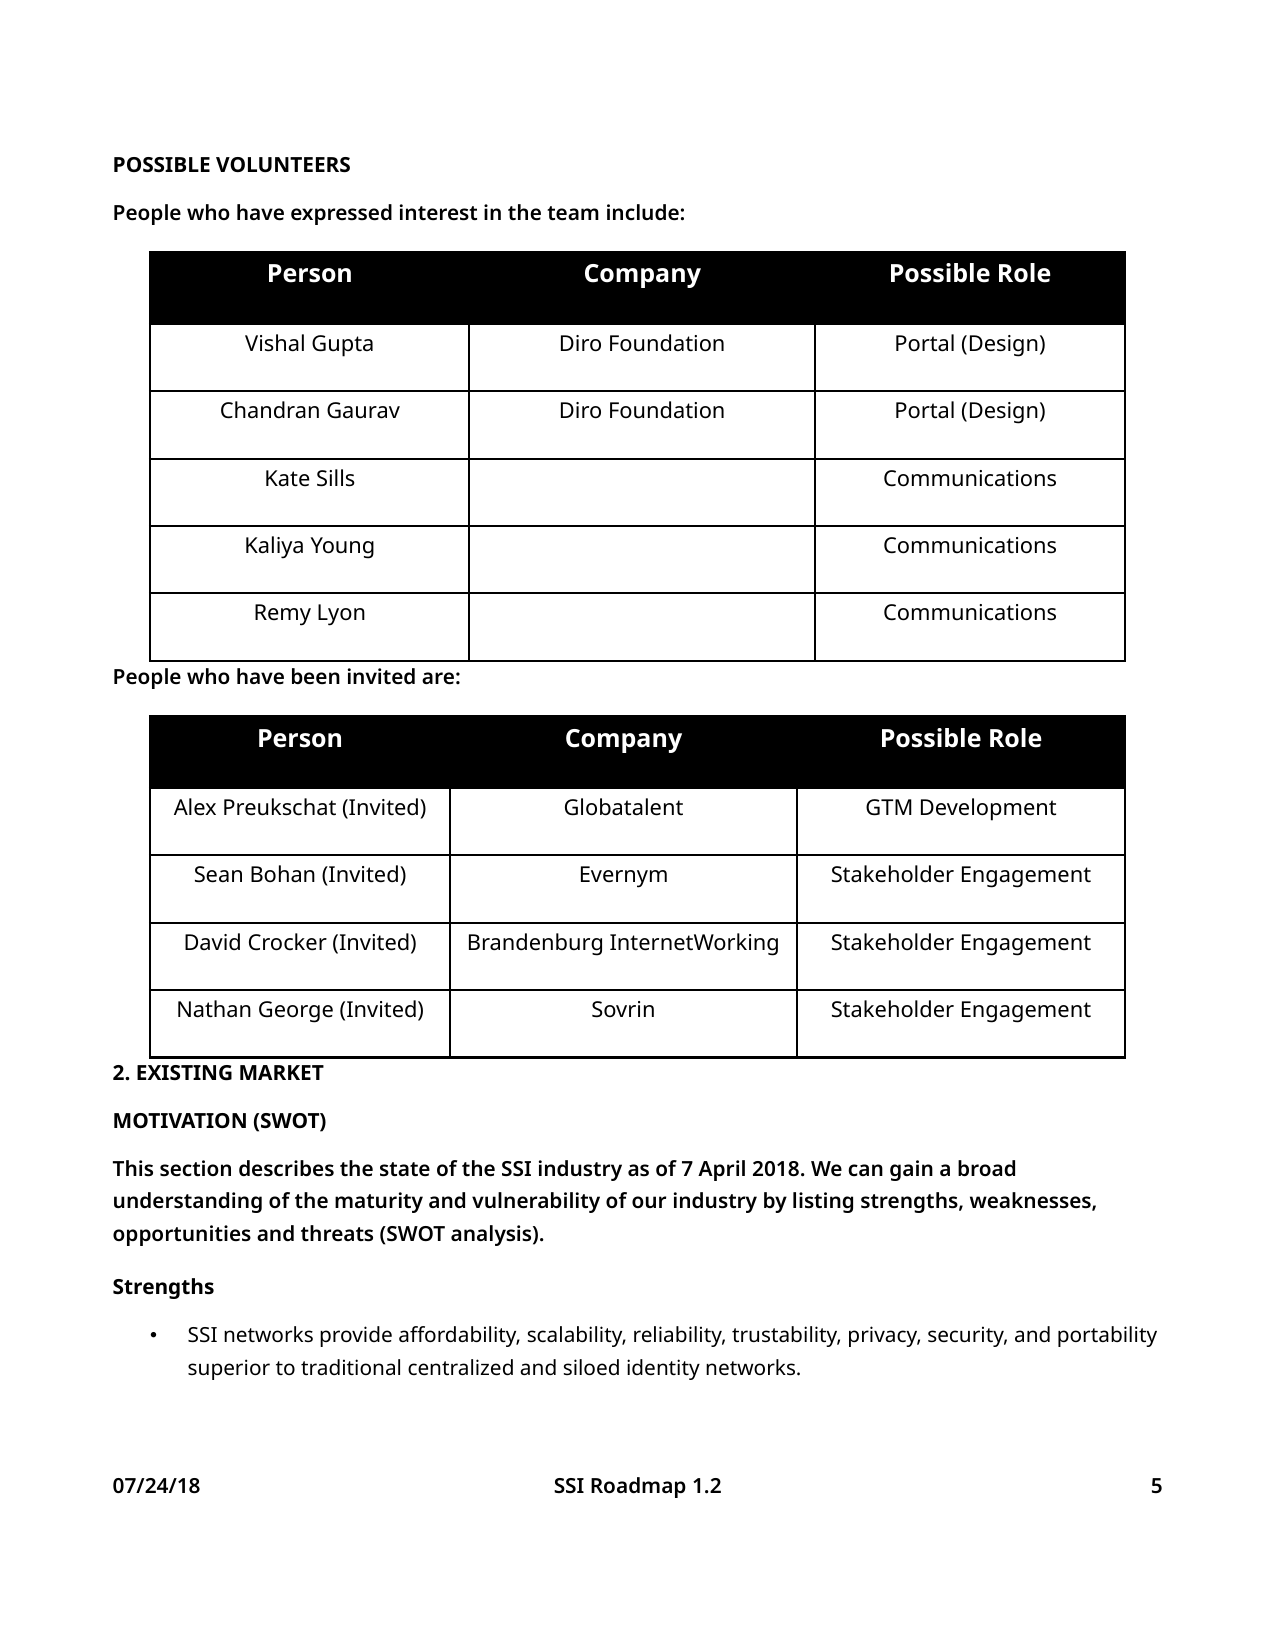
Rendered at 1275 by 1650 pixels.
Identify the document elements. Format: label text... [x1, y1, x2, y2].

subtitle Possible volunteers [112, 150, 1162, 178]
table_cell Communications [816, 527, 1124, 592]
subtitle Motivation (SWOT) [112, 1106, 1162, 1134]
table_cell Brandenburg InternetWorking [451, 924, 796, 989]
table_cell Globatalent [451, 789, 796, 854]
table_header Person [151, 253, 468, 323]
subtitle Strengths [112, 1272, 1162, 1301]
table_cell Vishal Gupta [151, 325, 468, 390]
table_cell Alex Preukschat (Invited) [151, 789, 449, 854]
table_cell Portal (Design) [816, 392, 1124, 457]
table_cell Diro Foundation [470, 325, 814, 390]
table_cell Kate Sills [151, 460, 468, 525]
table_cell Communications [816, 594, 1124, 660]
table_cell Diro Foundation [470, 392, 814, 457]
text People who have expressed interest in the team include: [112, 198, 1162, 226]
table_cell Remy Lyon [151, 594, 468, 660]
table_cell David Crocker (Invited) [151, 924, 449, 989]
table_header Company [470, 253, 814, 323]
table_header Possible Role [816, 253, 1124, 323]
table_header Person [151, 717, 449, 787]
table_cell [470, 460, 814, 525]
table_cell [470, 594, 814, 660]
table_cell Sean Bohan (Invited) [151, 856, 449, 922]
table_cell Evernym [451, 856, 796, 922]
table_cell Stakeholder Engagement [798, 856, 1124, 922]
table_cell Stakeholder Engagement [798, 991, 1124, 1056]
table_header Company [451, 717, 796, 787]
table_cell Portal (Design) [816, 325, 1124, 390]
text People who have been invited are: [112, 662, 1162, 690]
text This section describes the state of the SSI industry as of 7 April 2018. We can gain a broad understanding of the maturity and vulnerability of our industry by listing strengths, weaknesses, opportunities and threats (SWOT analysis). [112, 1154, 1162, 1247]
table_cell [470, 527, 814, 592]
table_cell GTM Development [798, 789, 1124, 854]
table_cell Nathan George (Invited) [151, 991, 449, 1056]
subtitle 2. Existing Market [112, 1058, 1162, 1087]
table_header Possible Role [798, 717, 1124, 787]
table_cell Sovrin [451, 991, 796, 1056]
table_cell Kaliya Young [151, 527, 468, 592]
table_cell Communications [816, 460, 1124, 525]
table_cell Chandran Gaurav [151, 392, 468, 457]
table_cell Stakeholder Engagement [798, 924, 1124, 989]
list SSI networks provide affordability, scalability, reliability, trustability, privacy, security, and portability superior to traditional centralized and siloed identity networks. [150, 1320, 1162, 1381]
